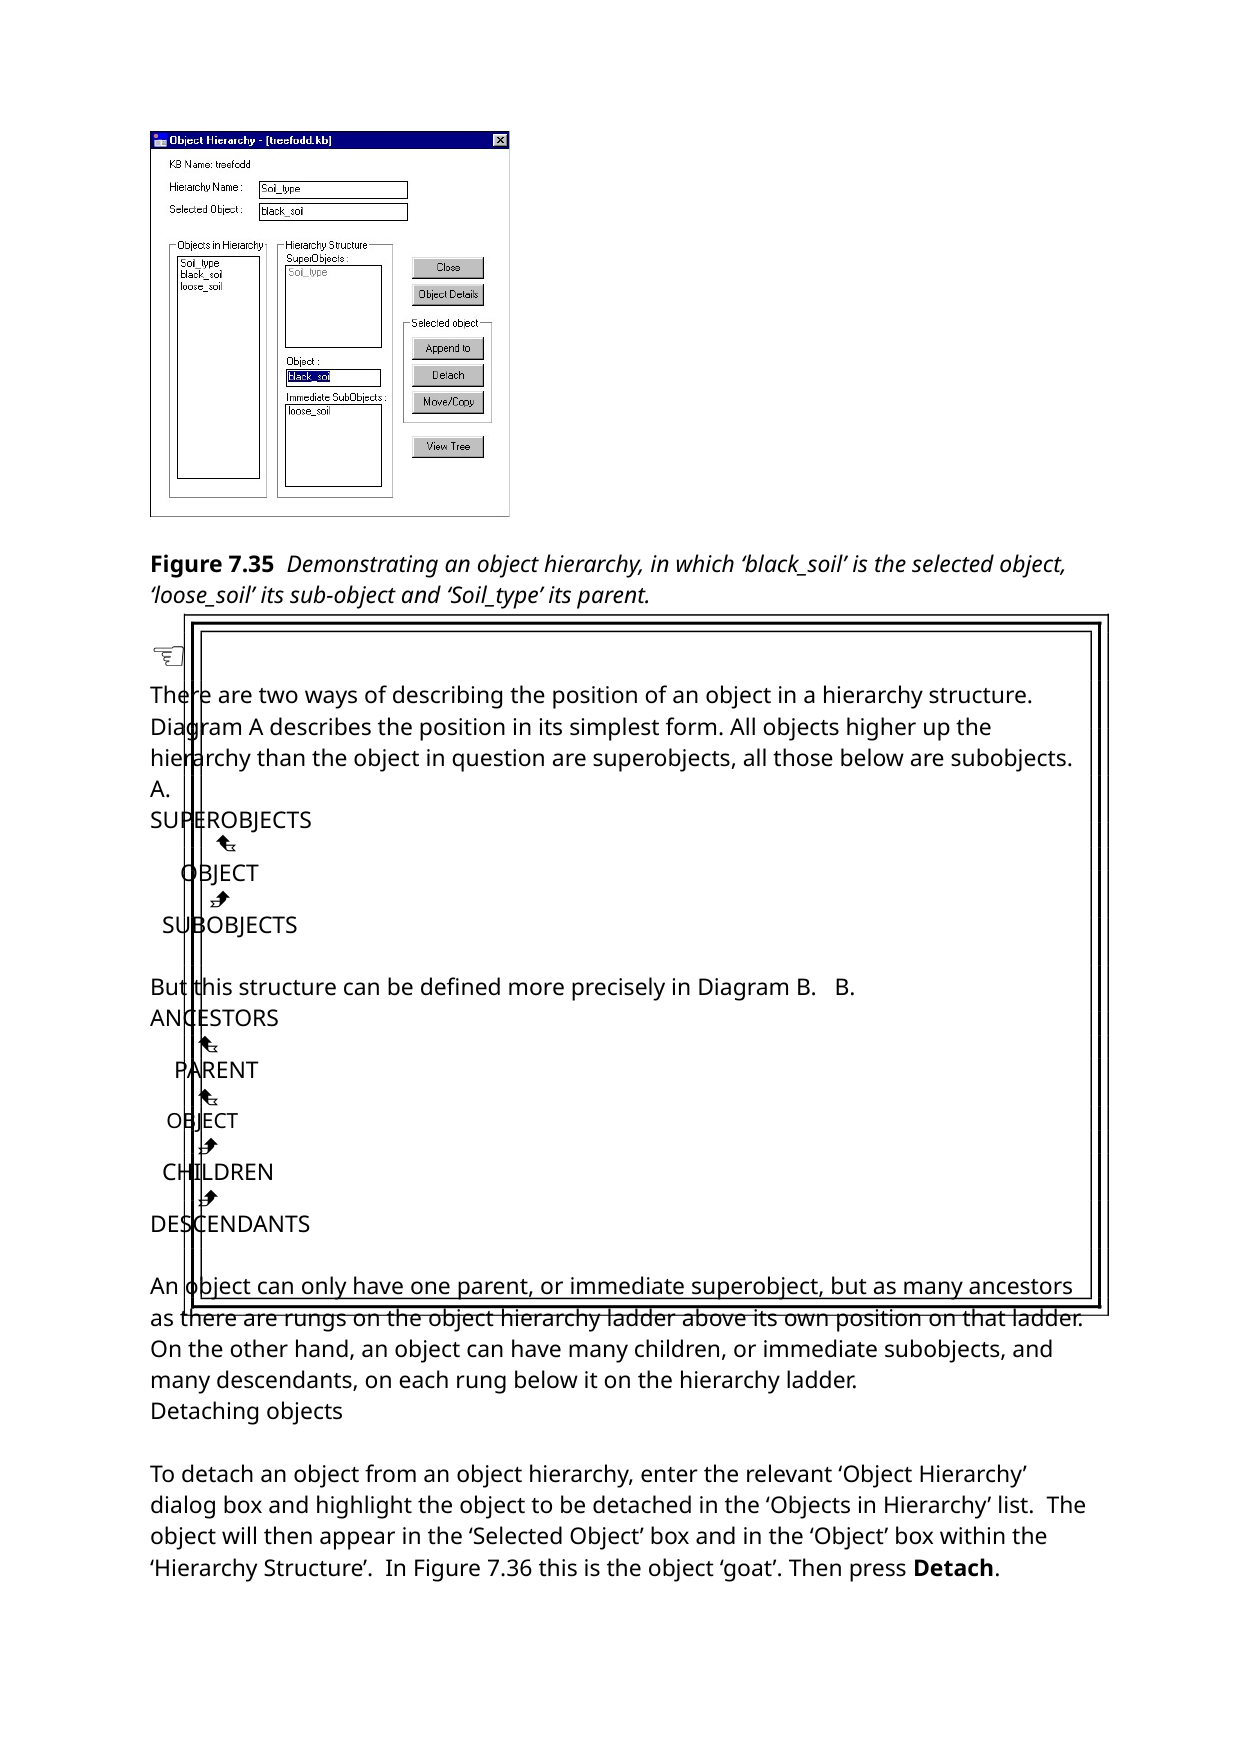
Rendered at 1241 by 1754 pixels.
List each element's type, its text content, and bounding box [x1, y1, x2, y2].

text Figure 7.35 Demonstrating an object hierarchy, in which ‘black_soil’ is the selected object, ‘loose_soil’ its sub-object and ‘Soil_type’ its parent. [150, 548, 1090, 610]
text Ç [150, 836, 183, 856]
text Detaching objects [150, 1395, 1090, 1427]
text È [150, 1187, 183, 1208]
text PARENT [150, 1054, 183, 1086]
text Ç [150, 1086, 183, 1106]
text È [150, 888, 183, 908]
text D [150, 641, 183, 679]
picture [184, 866, 194, 879]
text An object can only have one parent, or immediate superobject, but as many ancestors as there are rungs on the object hierarchy ladder above its own position on that ladder. On the other hand, an object can have many children, or immediate subobjects, and many descendants, on each rung below it on the hierarchy ladder. [150, 1270, 1090, 1395]
text SUBOBJECTS [150, 908, 183, 940]
picture [183, 813, 190, 820]
text To detach an object from an object hierarchy, enter the relevant ‘Object Hierarchy’ dialog box and highlight the object to be detached in the ‘Objects in Hierarchy’ list. The object will then appear in the ‘Selected Object’ box and in the ‘Object’ box within the ‘Hierarchy Structure’. In Figure 7.36 this is the object ‘goat’. Then press Detach. [150, 1458, 1090, 1583]
text Ç [150, 1033, 183, 1054]
text È [150, 1135, 183, 1156]
picture [150, 131, 510, 517]
picture [183, 613, 1109, 1316]
text SUPEROBJECTS [150, 804, 183, 836]
text CHILDREN [150, 1156, 183, 1187]
text OBJECT [150, 856, 183, 888]
text OBJECT [150, 1106, 183, 1135]
text DESCENDANTS [150, 1208, 183, 1239]
text ANCESTORS [150, 1002, 183, 1033]
